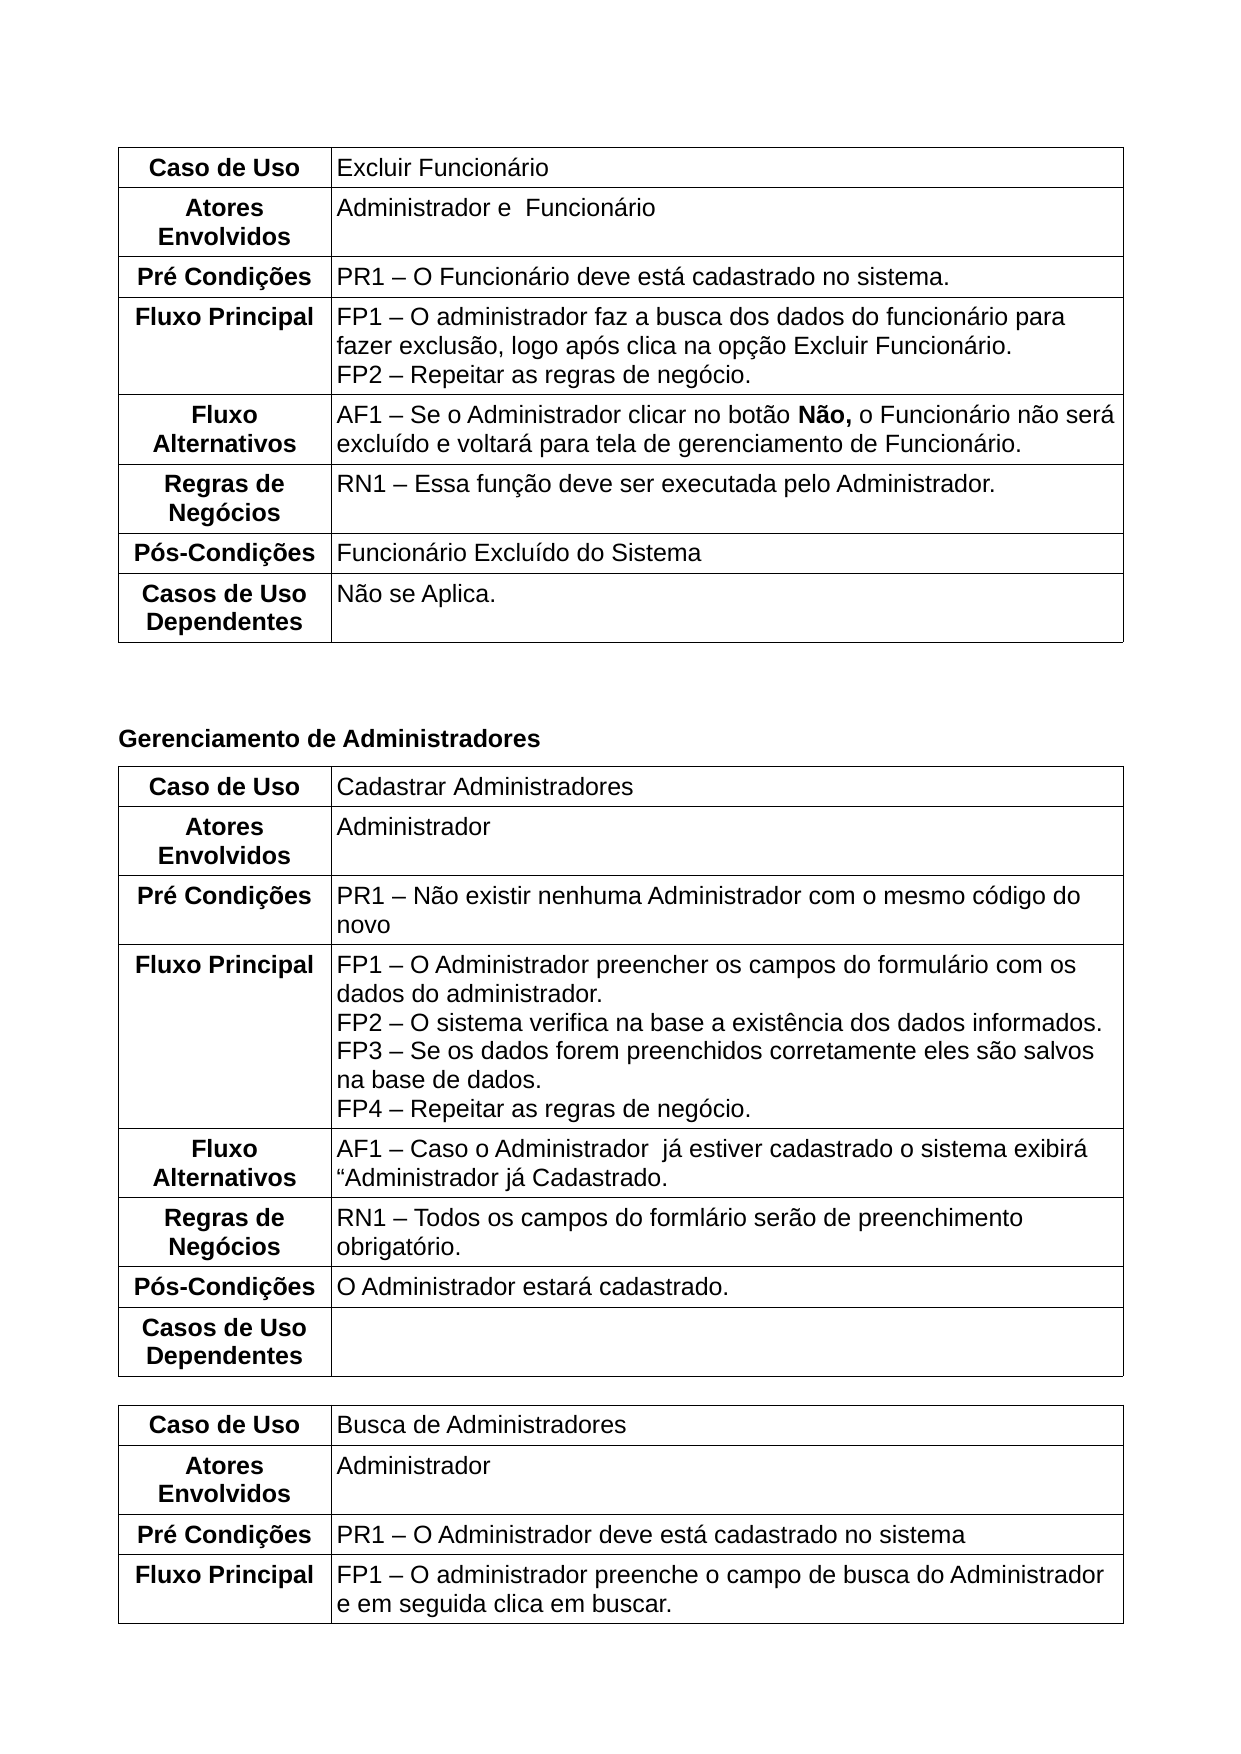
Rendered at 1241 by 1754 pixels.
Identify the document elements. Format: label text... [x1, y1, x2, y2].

table_cell Não se Aplica. [332, 574, 1123, 642]
table_cell PR1 – Não existir nenhuma Administrador com o mesmo código do novo [332, 876, 1123, 944]
table_cell Administrador [332, 807, 1123, 875]
table_cell O Administrador estará cadastrado. [332, 1267, 1123, 1307]
table_cell Pós-Condições [119, 534, 331, 573]
table_cell PR1 – O Administrador deve está cadastrado no sistema [332, 1515, 1123, 1554]
table_header Busca de Administradores [332, 1406, 1123, 1445]
table_cell AF1 – Caso o Administrador já estiver cadastrado o sistema exibirá “Administrador já Cadastrado. [332, 1129, 1123, 1197]
table_cell [332, 1308, 1123, 1376]
table_cell Pré Condições [119, 1515, 331, 1554]
table_header Caso de Uso [119, 148, 331, 187]
table_header Excluir Funcionário [332, 148, 1123, 187]
subtitle Gerenciamento de Administradores [118, 724, 1122, 753]
table_cell Atores Envolvidos [119, 188, 331, 256]
table_cell Regras de Negócios [119, 465, 331, 532]
table_header Caso de Uso [119, 767, 331, 806]
table_cell Pré Condições [119, 257, 331, 297]
table_header Cadastrar Administradores [332, 767, 1123, 806]
table_cell RN1 – Essa função deve ser executada pelo Administrador. [332, 465, 1123, 532]
table_cell FP1 – O administrador preenche o campo de busca do Administrador e em seguida clica em buscar. [332, 1555, 1123, 1623]
table_cell Pré Condições [119, 876, 331, 944]
table_cell Fluxo Principal [119, 298, 331, 394]
table_cell Atores Envolvidos [119, 807, 331, 875]
table_cell Regras de Negócios [119, 1198, 331, 1266]
table_cell FP1 – O Administrador preencher os campos do formulário com os dados do administrador. FP2 – O sistema verifica na base a existência dos dados informados. FP3 – Se os dados forem preenchidos corretamente eles são salvos na base de dados. FP4 – Repeitar as regras de negócio. [332, 945, 1123, 1128]
table_cell RN1 – Todos os campos do formlário serão de preenchimento obrigatório. [332, 1198, 1123, 1266]
table_cell Fluxo Principal [119, 945, 331, 1128]
table_cell Administrador e Funcionário [332, 188, 1123, 256]
table_cell Fluxo Alternativos [119, 1129, 331, 1197]
table_cell Casos de Uso Dependentes [119, 1308, 331, 1376]
table_cell Atores Envolvidos [119, 1446, 331, 1514]
table_cell Administrador [332, 1446, 1123, 1514]
table_cell AF1 – Se o Administrador clicar no botão Não, o Funcionário não será excluído e voltará para tela de gerenciamento de Funcionário. [332, 395, 1123, 463]
table_header Caso de Uso [119, 1406, 331, 1445]
table_cell Funcionário Excluído do Sistema [332, 534, 1123, 573]
table_cell Fluxo Alternativos [119, 395, 331, 463]
table_cell FP1 – O administrador faz a busca dos dados do funcionário para fazer exclusão, logo após clica na opção Excluir Funcionário. FP2 – Repeitar as regras de negócio. [332, 298, 1123, 394]
table_cell Fluxo Principal [119, 1555, 331, 1623]
table_cell PR1 – O Funcionário deve está cadastrado no sistema. [332, 257, 1123, 297]
table_cell Casos de Uso Dependentes [119, 574, 331, 642]
table_cell Pós-Condições [119, 1267, 331, 1307]
